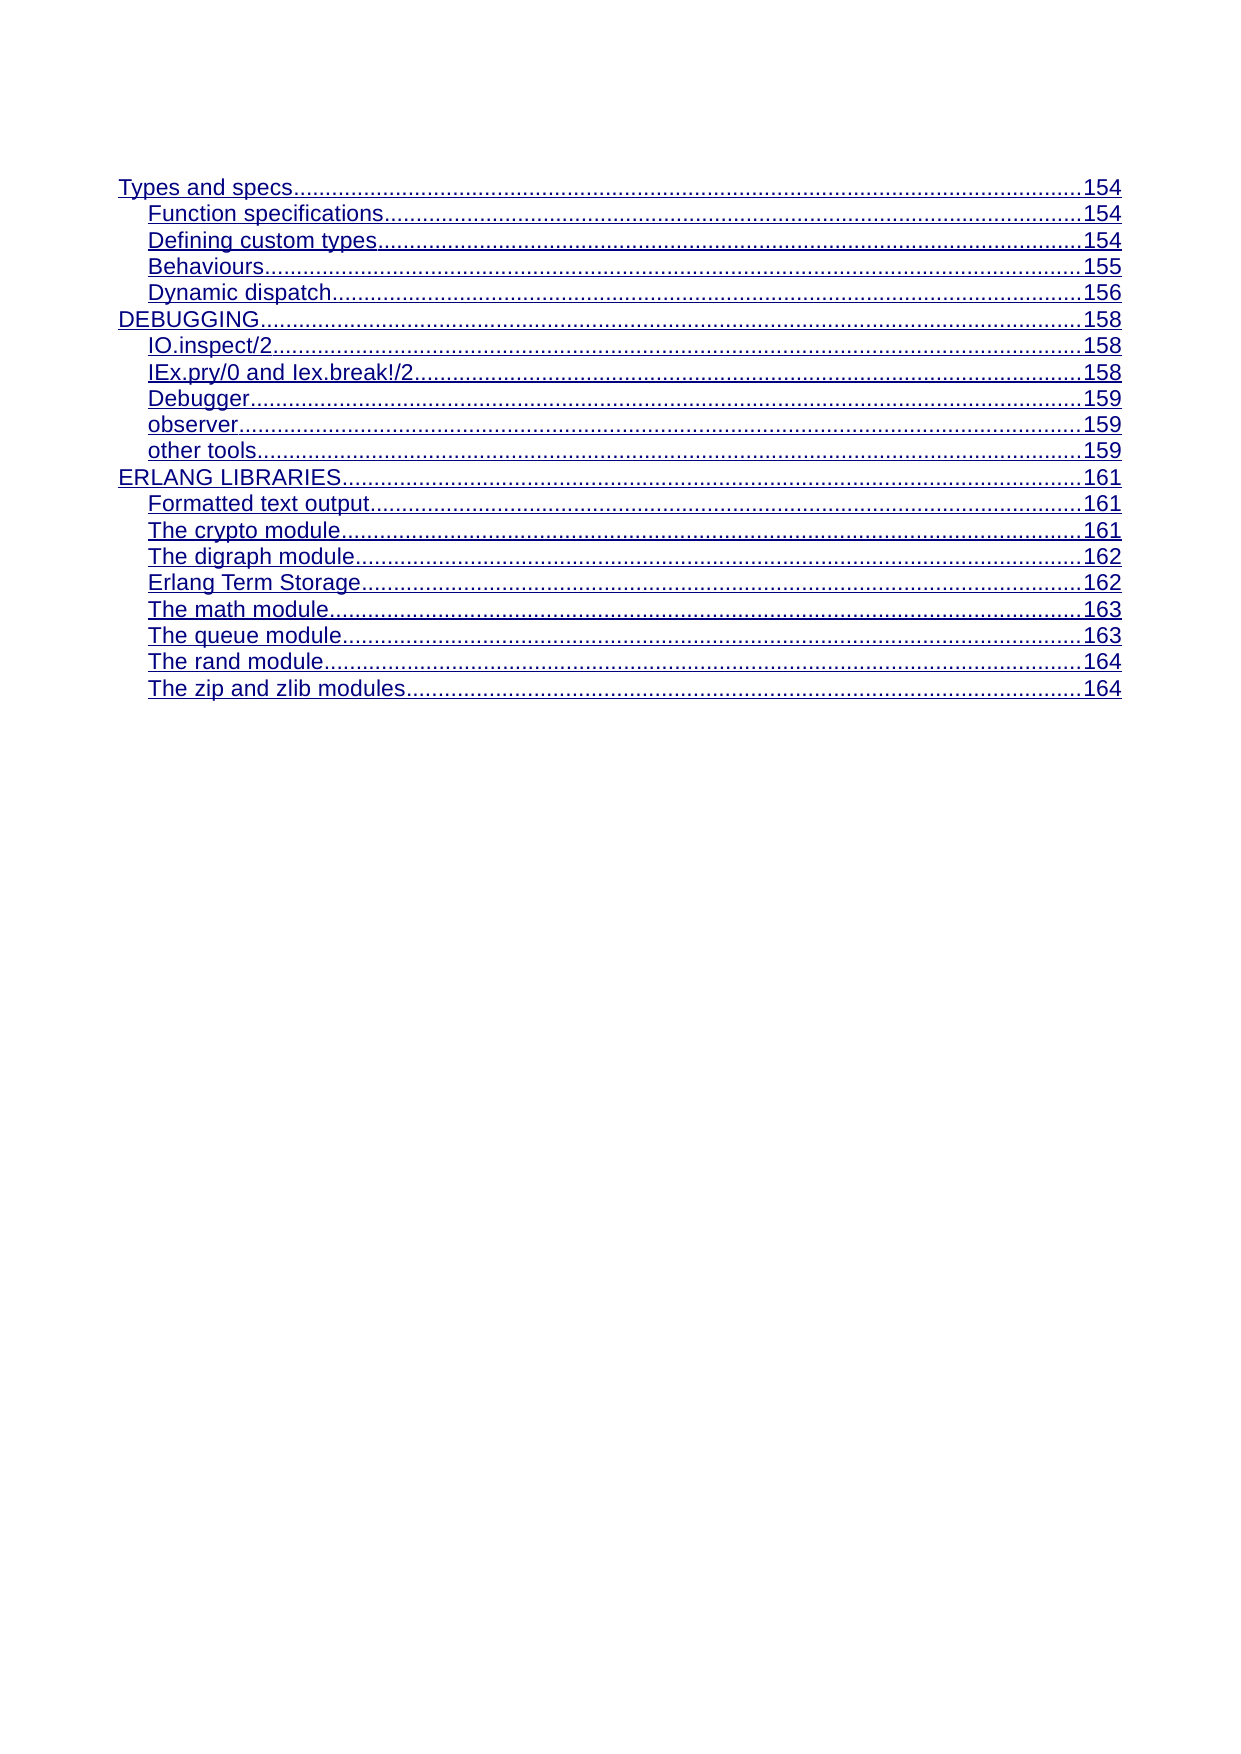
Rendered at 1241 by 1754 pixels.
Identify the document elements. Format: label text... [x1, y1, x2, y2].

text The rand module 164 [148, 648, 1122, 671]
text ERLANG LIBRARIES 161 [118, 464, 1122, 487]
text Defining custom types 154 [148, 227, 1122, 249]
text other tools 159 [148, 437, 1122, 460]
text The digraph module 162 [148, 543, 1122, 566]
text IEx.pry/0 and Iex.break!/2 158 [148, 358, 1122, 381]
text IO.inspect/2 158 [148, 332, 1122, 355]
text The crypto module 161 [148, 517, 1122, 539]
text Formatted text output 161 [148, 490, 1122, 513]
text observer 159 [148, 411, 1122, 434]
text The zip and zlib modules 164 [148, 675, 1122, 698]
text Behaviours 155 [148, 253, 1122, 276]
text Debugger 159 [148, 385, 1122, 408]
text Types and specs 154 [118, 174, 1122, 197]
text Dynamic dispatch 156 [148, 279, 1122, 302]
text DEBUGGING 158 [118, 306, 1122, 329]
text Erlang Term Storage 162 [148, 569, 1122, 592]
text The queue module 163 [148, 622, 1122, 645]
text Function specifications 154 [148, 200, 1122, 223]
text The math module 163 [148, 596, 1122, 618]
